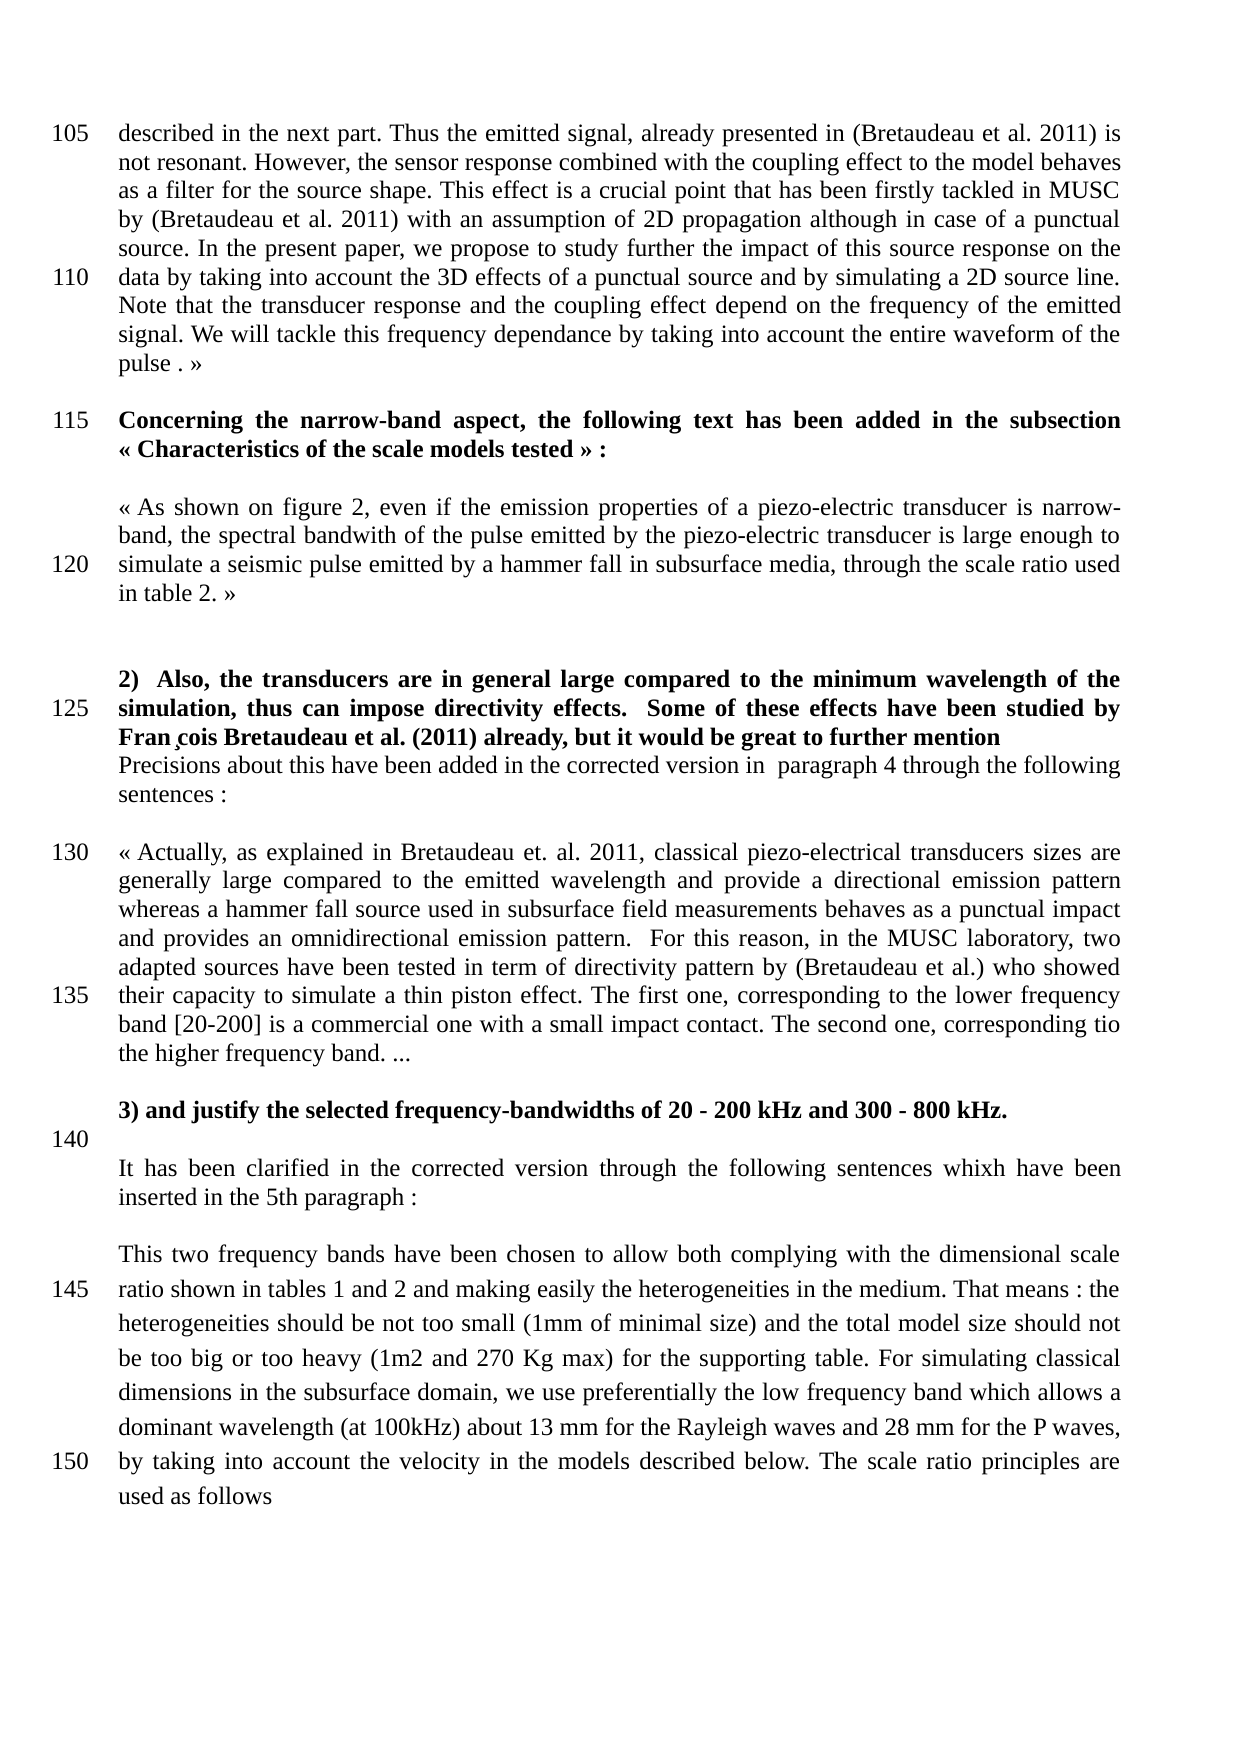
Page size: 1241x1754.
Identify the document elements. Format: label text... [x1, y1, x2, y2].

text Precisions about this have been added in the corrected version in paragraph 4 through the following sentences : [118, 751, 1122, 808]
text Concerning the narrow-band aspect, the following text has been added in the subsection « Characteristics of the scale models tested » : [118, 406, 1122, 463]
text 3) and justify the selected frequency-bandwidths of 20 - 200 kHz and 300 - 800 kHz. [118, 1096, 1122, 1124]
text 2) Also, the transducers are in general large compared to the minimum wavelength of the simulation, thus can impose directivity effects. Some of these effects have been studied by Fran ̧cois Bretaudeau et al. (2011) already, but it would be great to further mention [118, 664, 1122, 751]
text « Actually, as explained in Bretaudeau et. al. 2011, classical piezo-electrical transducers sizes are generally large compared to the emitted wavelength and provide a directional emission pattern whereas a hammer fall source used in subsurface field measurements behaves as a punctual impact and provides an omnidirectional emission pattern. For this reason, in the MUSC laboratory, two adapted sources have been tested in term of directivity pattern by (Bretaudeau et al.) who showed their capacity to simulate a thin piston effect. The first one, corresponding to the lower frequency band [20-200] is a commercial one with a small impact contact. The second one, corresponding tio the higher frequency band. ... [118, 837, 1122, 1067]
text It has been clarified in the corrected version through the following sentences whixh have been inserted in the 5th paragraph : [118, 1153, 1122, 1211]
text This two frequency bands have been chosen to allow both complying with the dimensional scale ratio shown in tables 1 and 2 and making easily the heterogeneities in the medium. That means : the heterogeneities should be not too small (1mm of minimal size) and the total model size should not be too big or too heavy (1m2 and 270 Kg max) for the supporting table. For simulating classical dimensions in the subsurface domain, we use preferentially the low frequency band which allows a dominant wavelength (at 100kHz) about 13 mm for the Rayleigh waves and 28 mm for the P waves, by taking into account the velocity in the models described below. The scale ratio principles are used as follows [118, 1239, 1122, 1509]
text described in the next part. Thus the emitted signal, already presented in (Bretaudeau et al. 2011) is not resonant. However, the sensor response combined with the coupling effect to the model behaves as a filter for the source shape. This effect is a crucial point that has been firstly tackled in MUSC by (Bretaudeau et al. 2011) with an assumption of 2D propagation although in case of a punctual source. In the present paper, we propose to study further the impact of this source response on the data by taking into account the 3D effects of a punctual source and by simulating a 2D source line. Note that the transducer response and the coupling effect depend on the frequency of the emitted signal. We will tackle this frequency dependance by taking into account the entire waveform of the pulse . » [118, 118, 1122, 377]
text « As shown on figure 2, even if the emission properties of a piezo-electric transducer is narrow-band, the spectral bandwith of the pulse emitted by the piezo-electric transducer is large enough to simulate a seismic pulse emitted by a hammer fall in subsurface media, through the scale ratio used in table 2. » [118, 492, 1122, 607]
